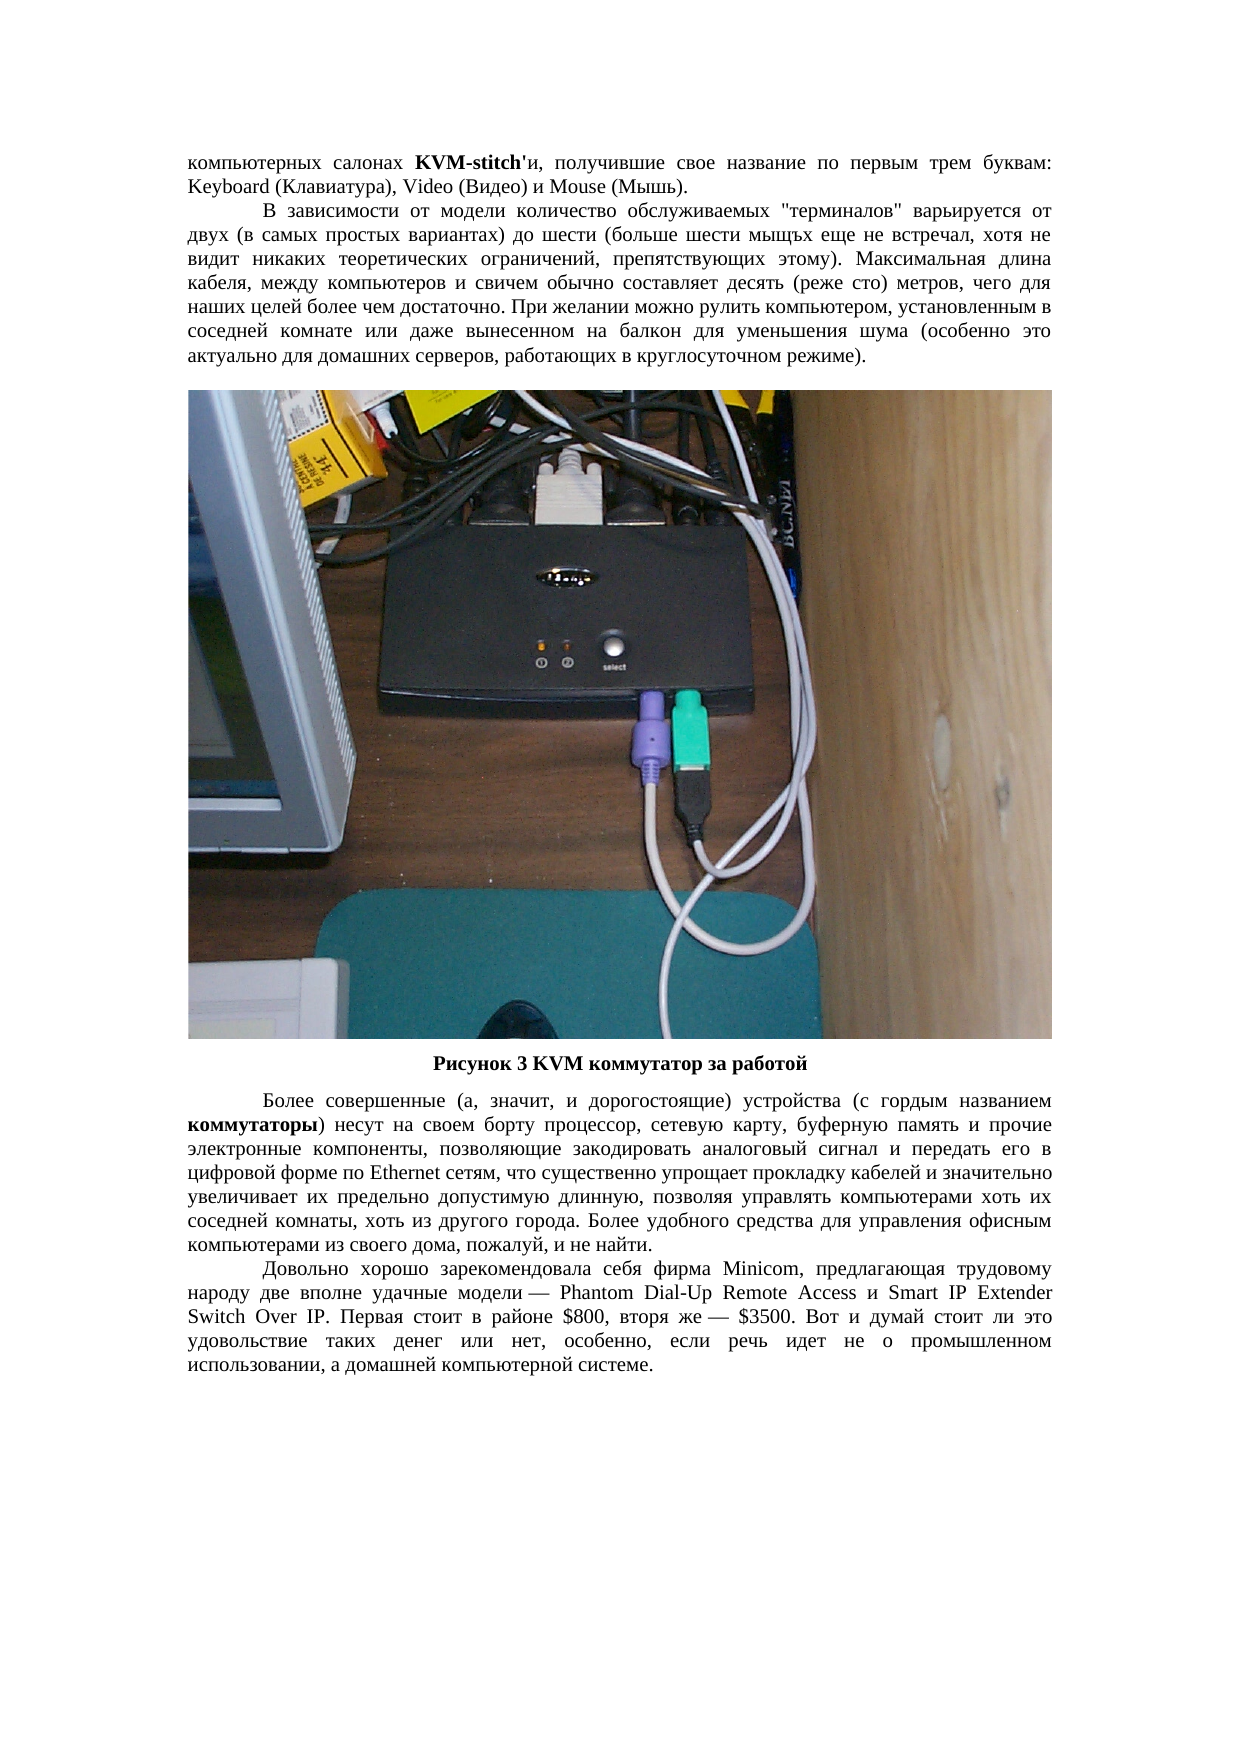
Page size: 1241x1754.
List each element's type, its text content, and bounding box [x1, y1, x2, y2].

text В зависимости от модели количество обслуживаемых "терминалов" варьируется от двух (в самых простых вариантах) до шести (больше шести мыщъх еще не встречал, хотя не видит никаких теоретических ограничений, препятствующих этому). Максимальная длина кабеля, между компьютеров и свичем обычно составляет десять (реже сто) метров, чего для наших целей более чем достаточно. При желании можно рулить компьютером, установленным в соседней комнате или даже вынесенном на балкон для уменьшения шума (особенно это актуально для домашних серверов, работающих в круглосуточном режиме). [187, 198, 1053, 367]
text Довольно хорошо зарекомендовала себя фирма Minicom, предлагающая трудовому народу две вполне удачные модели — Phantom Dial-Up Remote Access и Smart IP Extender Switch Over IP. Первая стоит в районе $800, вторя же — $3500. Вот и думай стоит ли это удовольствие таких денег или нет, особенно, если речь идет не о промышленном использовании, а домашней компьютерной системе. [187, 1256, 1053, 1376]
text компьютерных салонах KVM-stitch'и, получившие свое название по первым трем буквам: Keyboard (Клавиатура), Video (Видео) и Mouse (Мышь). [187, 150, 1053, 198]
picture [188, 390, 1052, 1039]
text Рисунок 3 KVM коммутатор за работой [187, 1051, 1053, 1075]
text Более совершенные (а, значит, и дорогостоящие) устройства (с гордым названием коммутаторы) несут на своем борту процессор, сетевую карту, буферную память и прочие электронные компоненты, позволяющие закодировать аналоговый сигнал и передать его в цифровой форме по Ethernet сетям, что существенно упрощает прокладку кабелей и значительно увеличивает их предельно допустимую длинную, позволяя управлять компьютерами хоть их соседней комнаты, хоть из другого города. Более удобного средства для управления офисным компьютерами из своего дома, пожалуй, и не найти. [187, 1088, 1053, 1256]
